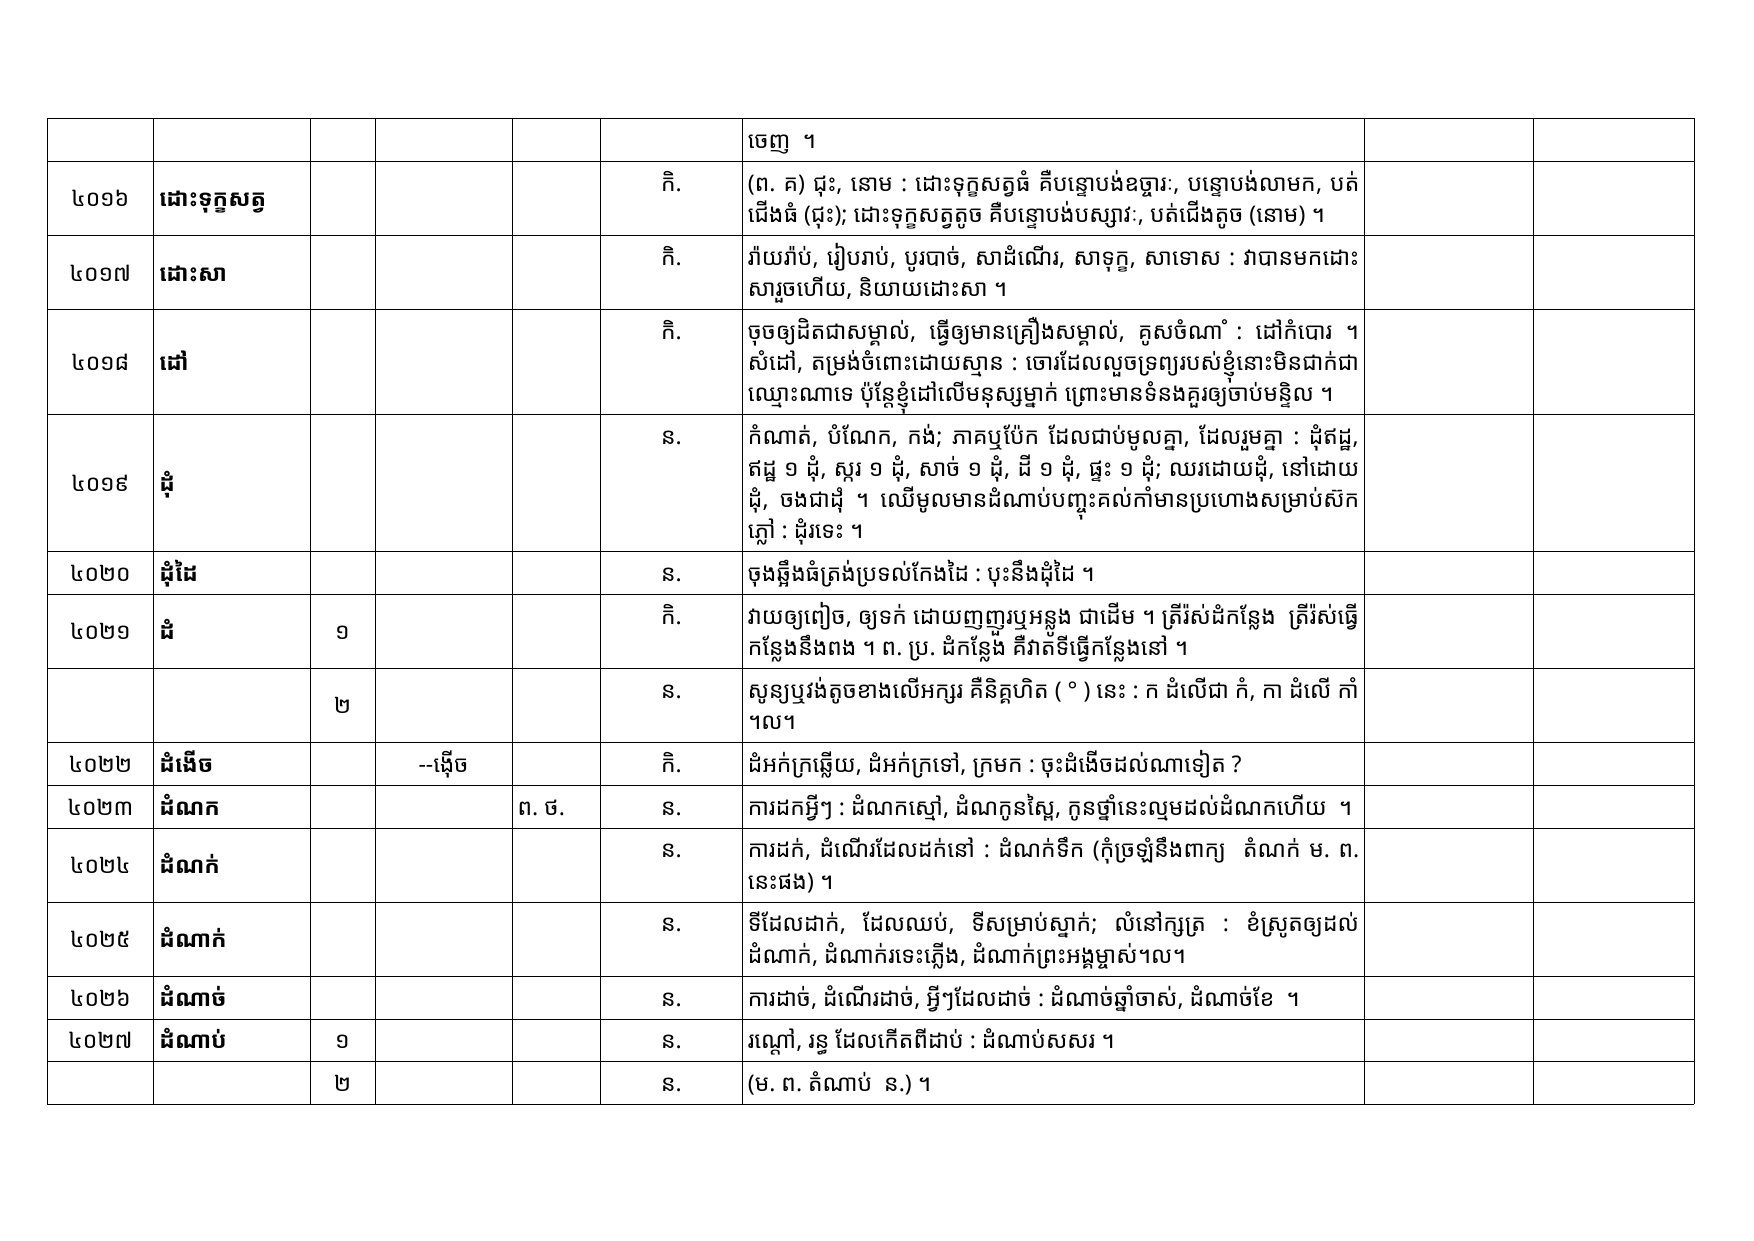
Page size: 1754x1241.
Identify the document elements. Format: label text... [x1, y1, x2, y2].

table_cell [513, 903, 600, 976]
table_cell [513, 1062, 600, 1104]
table_cell [376, 236, 512, 309]
table_cell ២ [311, 669, 375, 742]
table_cell [311, 310, 375, 414]
table_cell [48, 1062, 153, 1104]
table_cell [1534, 977, 1694, 1018]
table_cell ៤០២០ [48, 552, 153, 594]
table_cell ចុង​ឆ្អឹង​ធំ​ត្រង់​ប្រទល់​កែង​ដៃ : បុះ​នឹង​ដុំ​ដៃ ។ [743, 552, 1364, 594]
table_cell [513, 977, 600, 1018]
table_cell ន. [601, 829, 742, 902]
table_cell ការ​ដក់, ដំណើរ​ដែល​ដក់​នៅ : ដំណក់​ទឹក (កុំ​ច្រឡំ​នឹង​ពាក្យ តំណក់ ម. ព. នេះ​ផង) ។ [743, 829, 1364, 902]
table_cell [154, 119, 310, 161]
table_cell ដំ [154, 595, 310, 668]
table_cell ន. [601, 977, 742, 1018]
table_cell ៤០១៦ [48, 162, 153, 235]
table_cell [311, 903, 375, 976]
table_cell [513, 119, 600, 161]
table_cell ដំណក់ [154, 829, 310, 902]
table_cell [1534, 903, 1694, 976]
table_cell [1534, 743, 1694, 785]
table_cell ដំណាប់ [154, 1020, 310, 1061]
table_cell [1534, 1062, 1694, 1104]
table_cell កិ. [601, 162, 742, 235]
table_cell [1365, 977, 1533, 1018]
table_cell [376, 829, 512, 902]
table_cell (ម. ព. តំណាប់ ន.) ។ [743, 1062, 1364, 1104]
table_cell [154, 1062, 310, 1104]
table_cell [601, 119, 742, 161]
table_cell [1365, 162, 1533, 235]
table_cell (ព. គ) ជុះ, នោម : ដោះ​ទុក្ខ​សត្វ​ធំ គឺ​បន្ទោបង់​ឧច្ចារៈ, បន្ទោបង់​លាមក, បត់​ជើង​ធំ (ជុះ); ដោះ​ទុក្ខ​សត្វ​តូច គឺ​បន្ទោបង់​បស្សាវៈ, បត់​ជើង​តូច (នោម) ។ [743, 162, 1364, 235]
table_cell [1534, 162, 1694, 235]
table_cell [513, 669, 600, 742]
table_cell [311, 552, 375, 594]
table_cell រ៉ាយរ៉ាប់, រៀបរាប់, បូរបាច់, សា​ដំណើរ, សា​ទុក្ខ, សា​ទោស : វា​បាន​មក​ដោះ​សា​រួច​ហើយ, និយាយ​ដោះ​សា ។ [743, 236, 1364, 309]
table_cell ៤០២៧ [48, 1020, 153, 1061]
table_cell ការ​ដាច់, ដំណើរ​ដាច់, អ្វី​ៗ​ដែល​ដាច់ : ដំណាច់​ឆ្នាំ​ចាស់, ដំណាច់​ខែ ។ [743, 977, 1364, 1018]
table_cell [154, 669, 310, 742]
table_cell [311, 162, 375, 235]
table_cell ដៅ [154, 310, 310, 414]
table_cell [376, 595, 512, 668]
table_cell ដំណាច់ [154, 977, 310, 1018]
table_cell ៤០២១ [48, 595, 153, 668]
table_cell សូន្យ​ឬ​វង់​តូច​ខាង​លើ​អក្សរ គឺ​និគ្គហិត ( ° ) នេះ : ក ដំ​លើ​ជា កំ, កា ដំ​លើ កាំ ។ល។ [743, 669, 1364, 742]
table_cell កំណាត់, បំណែក, កង់; ភាគ​ឬ​ប៉ែក ដែល​ជាប់​មូល​គ្នា, ដែល​រួម​គ្នា : ដុំ​ឥដ្ឋ, ឥដ្ឋ ១ ដុំ, ស្ករ ១ ដុំ, សាច់ ១ ដុំ, ដី ១ ដុំ, ផ្ទះ ១ ដុំ; ឈរ​ដោយ​ដុំ, នៅ​ដោយ​ដុំ, ចង​ជា​ដុំ ។ ឈើ​មូល​មាន​ដំណាប់​បញ្ចុះ​គល់​កាំ​មាន​ប្រហោង​សម្រាប់​ស៊ក​ភ្លៅ : ដុំ​រទេះ ។ [743, 415, 1364, 551]
table_cell [376, 415, 512, 551]
table_cell ៤០២៦ [48, 977, 153, 1018]
table_cell ៤០២៣ [48, 786, 153, 827]
table_cell [1365, 310, 1533, 414]
table_cell [311, 743, 375, 785]
table_cell [513, 1020, 600, 1061]
table_cell ដំងើច [154, 743, 310, 785]
table_cell [513, 552, 600, 594]
table_cell [1365, 119, 1533, 161]
table_cell [1365, 669, 1533, 742]
table_cell [513, 310, 600, 414]
table_cell [48, 119, 153, 161]
table_cell [376, 310, 512, 414]
table_cell ព. ថ. [513, 786, 600, 827]
table_cell [311, 119, 375, 161]
table_cell កិ. [601, 743, 742, 785]
table_cell [513, 829, 600, 902]
table_cell [1365, 1020, 1533, 1061]
table_cell [376, 786, 512, 827]
table_cell ន. [601, 786, 742, 827]
table_cell [376, 162, 512, 235]
table_cell [311, 829, 375, 902]
table_cell [311, 236, 375, 309]
table_cell ន. [601, 415, 742, 551]
table_cell ដុំ [154, 415, 310, 551]
table_cell [1365, 552, 1533, 594]
table_cell [1365, 903, 1533, 976]
table_cell ១ [311, 595, 375, 668]
table_cell [1365, 1062, 1533, 1104]
table_cell [513, 595, 600, 668]
table_cell ដោះ​ទុក្ខ​សត្វ [154, 162, 310, 235]
table_cell ១ [311, 1020, 375, 1061]
table_cell [513, 743, 600, 785]
table_cell [1534, 415, 1694, 551]
table_cell [1365, 236, 1533, 309]
table_cell [513, 415, 600, 551]
table_cell [513, 162, 600, 235]
table_cell ៤០១៧ [48, 236, 153, 309]
table_cell [1534, 552, 1694, 594]
table_cell ចុច​ឲ្យ​ដិត​ជា​សម្គាល់, ធ្វើ​ឲ្យ​មាន​គ្រឿង​សម្គាល់, គូស​ចំណាំ : ដៅ​កំបោរ ។ សំដៅ, តម្រង់​ចំពោះ​ដោយ​ស្មាន : ចោរ​ដែល​លួច​ទ្រព្យ​របស់​ខ្ញុំ​នោះ​មិន​ជាក់​ជា​ឈ្មោះ​ណា​ទេ ប៉ុន្តែ​ខ្ញុំ​ដៅ​លើ​មនុស្ស​ម្នាក់ ព្រោះ​មាន​ទំនង​គួរ​ឲ្យ​ចាប់​មន្ទិល ។ [743, 310, 1364, 414]
table_cell ន. [601, 1062, 742, 1104]
table_cell ២ [311, 1062, 375, 1104]
table_cell [376, 552, 512, 594]
table_cell [1365, 829, 1533, 902]
table_cell [376, 119, 512, 161]
table_cell --ង៉ើច [376, 743, 512, 785]
table_cell វាយ​ឲ្យ​ពៀច, ឲ្យ​ទក់ ដោយ​ញញួរ​ឬ​អន្លូង ជាដើម ។ ត្រី​រ៉ស់​ដំ​កន្លែង ត្រី​រ៉ស់​ធ្វើ​កន្លែង​នឹង​ពង ។ ព. ប្រ. ដំ​កន្លែង គឺ​វាត​ទី​ធ្វើ​កន្លែង​នៅ ។ [743, 595, 1364, 668]
table_cell ដំណក [154, 786, 310, 827]
table_cell [48, 669, 153, 742]
table_cell [1534, 119, 1694, 161]
table_cell ការ​ដក​អ្វី​ៗ : ដំណក​ស្មៅ, ដំណ​កូន​ស្ពៃ, កូន​ថ្នាំ​នេះ​ល្មម​ដល់​ដំណក​ហើយ ។ [743, 786, 1364, 827]
table_cell [1534, 236, 1694, 309]
table_cell [1534, 829, 1694, 902]
table_cell កិ. [601, 310, 742, 414]
table_cell ដំណាក់ [154, 903, 310, 976]
table_cell [376, 1062, 512, 1104]
table_cell [1365, 786, 1533, 827]
table_cell ៤០២៤ [48, 829, 153, 902]
table_cell ទី​ដែល​ដាក់, ដែល​ឈប់, ទី​សម្រាប់​ស្នាក់; លំនៅ​ក្សត្រ : ខំ​ស្រូត​ឲ្យ​ដល់​ដំណាក់, ដំណាក់​រទេះ​ភ្លើង, ដំណាក់​ព្រះ​អង្គ​ម្ចាស់។ល។ [743, 903, 1364, 976]
table_cell [311, 786, 375, 827]
table_cell ចេញ ។ [743, 119, 1364, 161]
table_cell [311, 977, 375, 1018]
table_cell [1365, 743, 1533, 785]
table_cell ដំអក់​ក្រ​ឆ្លើយ, ដំអក់​ក្រ​ទៅ, ក្រ​មក : ចុះ​ដំងើច​ដល់​ណា​ទៀត ? [743, 743, 1364, 785]
table_cell ៤០១៩ [48, 415, 153, 551]
table_cell ន. [601, 1020, 742, 1061]
table_cell [1534, 310, 1694, 414]
table_cell ន. [601, 552, 742, 594]
table_cell [376, 977, 512, 1018]
table_cell ន. [601, 903, 742, 976]
table_cell [311, 415, 375, 551]
table_cell ៤០២៥ [48, 903, 153, 976]
table_cell [1534, 595, 1694, 668]
table_cell [1365, 415, 1533, 551]
table_cell ន. [601, 669, 742, 742]
table_cell [513, 236, 600, 309]
table_cell ដុំ​ដៃ [154, 552, 310, 594]
table_cell [1534, 1020, 1694, 1061]
table_cell កិ. [601, 595, 742, 668]
table_cell ៤០១៨ [48, 310, 153, 414]
table_cell [376, 903, 512, 976]
table_cell [1534, 786, 1694, 827]
table_cell រណ្ដៅ, រន្ធ ដែល​កើត​ពី​ដាប់ : ដំណាប់​សសរ ។ [743, 1020, 1364, 1061]
table_cell [1365, 595, 1533, 668]
table_cell [376, 669, 512, 742]
table_cell [376, 1020, 512, 1061]
table_cell ៤០២២ [48, 743, 153, 785]
table_cell កិ. [601, 236, 742, 309]
table_cell ដោះ​សា [154, 236, 310, 309]
table_cell [1534, 669, 1694, 742]
